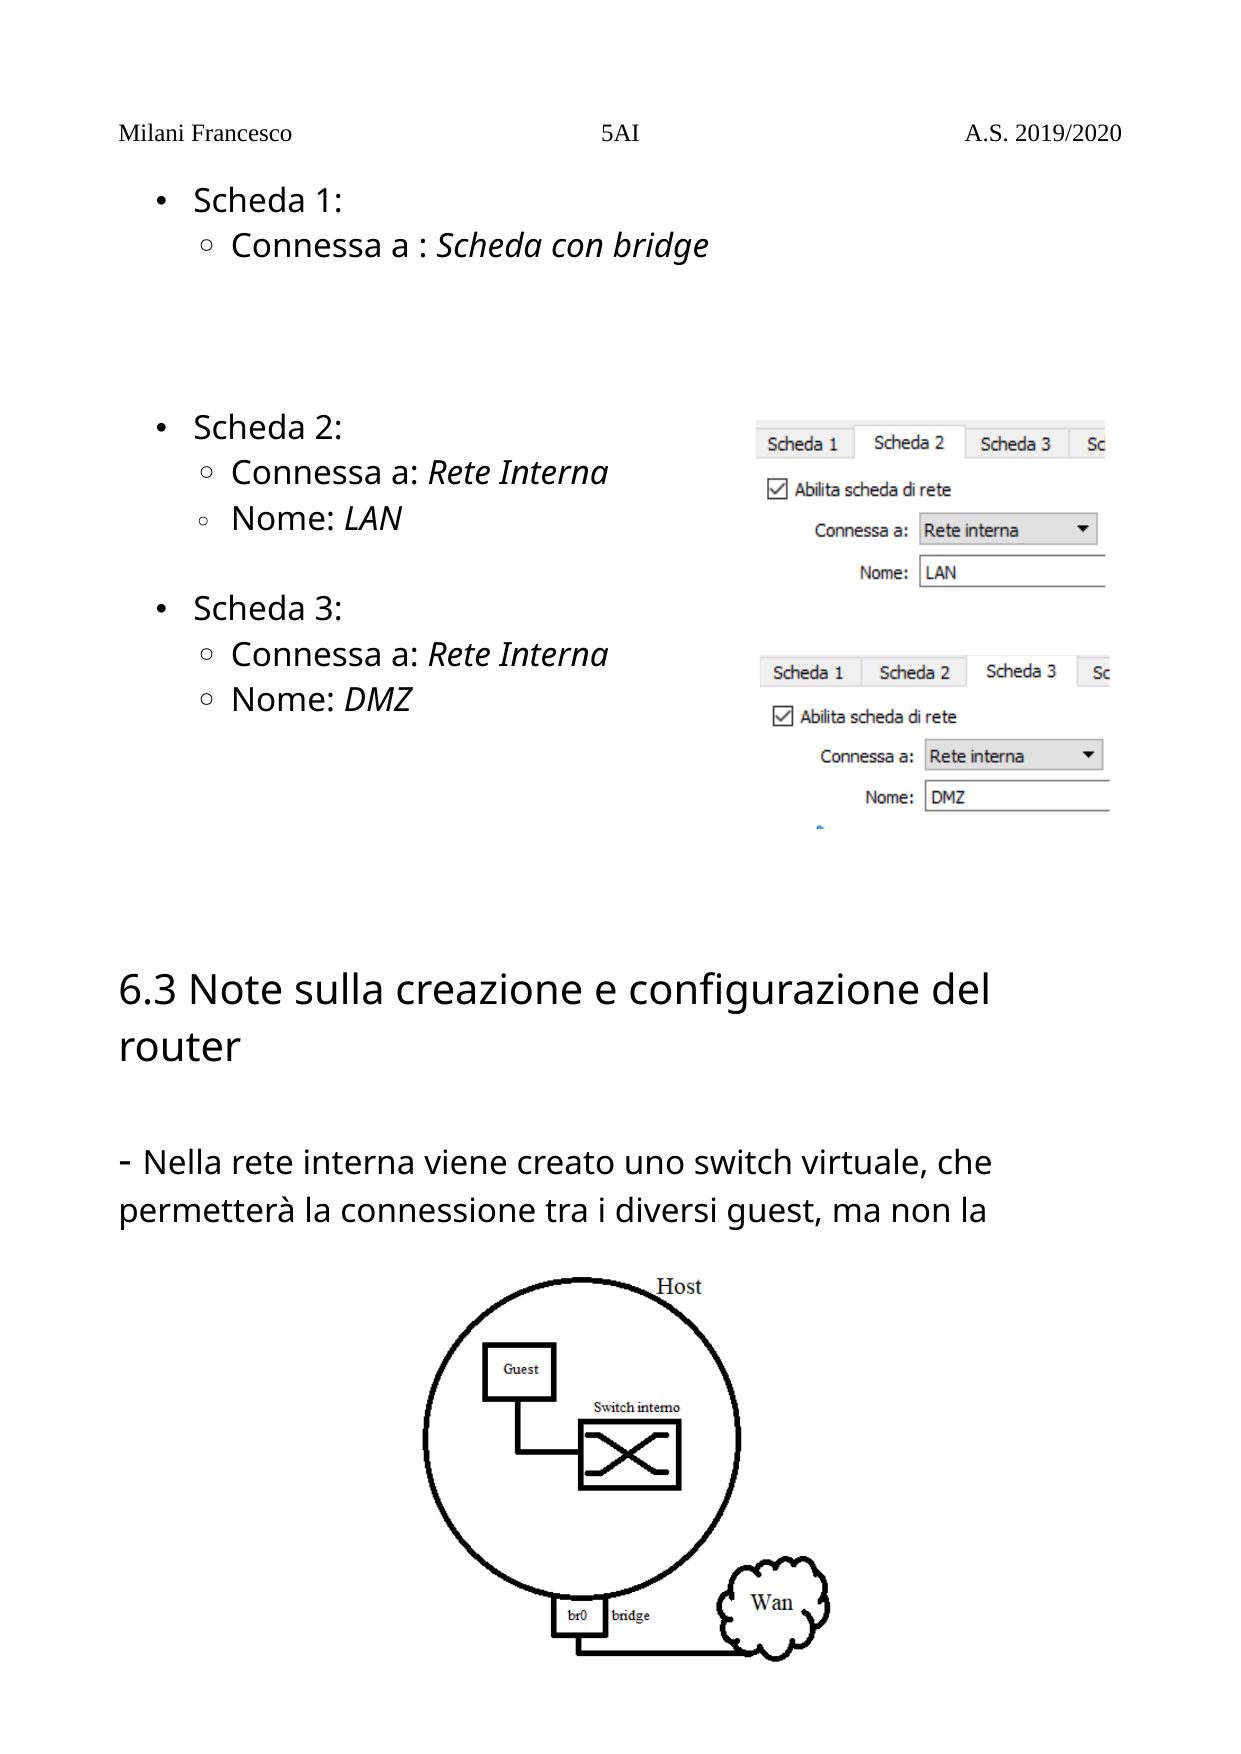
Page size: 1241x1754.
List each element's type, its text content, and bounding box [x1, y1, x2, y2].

list Connessa a : Scheda con bridge [193, 222, 1122, 267]
picture [273, 1240, 1008, 1754]
list Nome: LAN [193, 494, 755, 540]
list [1110, 676, 1122, 721]
list Connessa a: Rete Interna [193, 631, 1122, 676]
list Scheda 3: [156, 585, 1122, 631]
list Nome: DMZ [193, 676, 759, 721]
picture [759, 655, 1110, 829]
picture [755, 420, 1106, 594]
list [1106, 449, 1122, 494]
list [1106, 494, 1122, 540]
list Connessa a: Rete Interna [193, 449, 755, 494]
list Scheda 1: [156, 176, 1122, 222]
text 6.3 Note sulla creazione e configurazione del router [118, 960, 1122, 1073]
text - Nella rete interna viene creato uno switch virtuale, che permetterà la connessione tra i diversi guest, ma non la connessione verso l’esterno, in quanto non connesso. [118, 1130, 1122, 1278]
list Scheda 2: [156, 403, 1122, 449]
